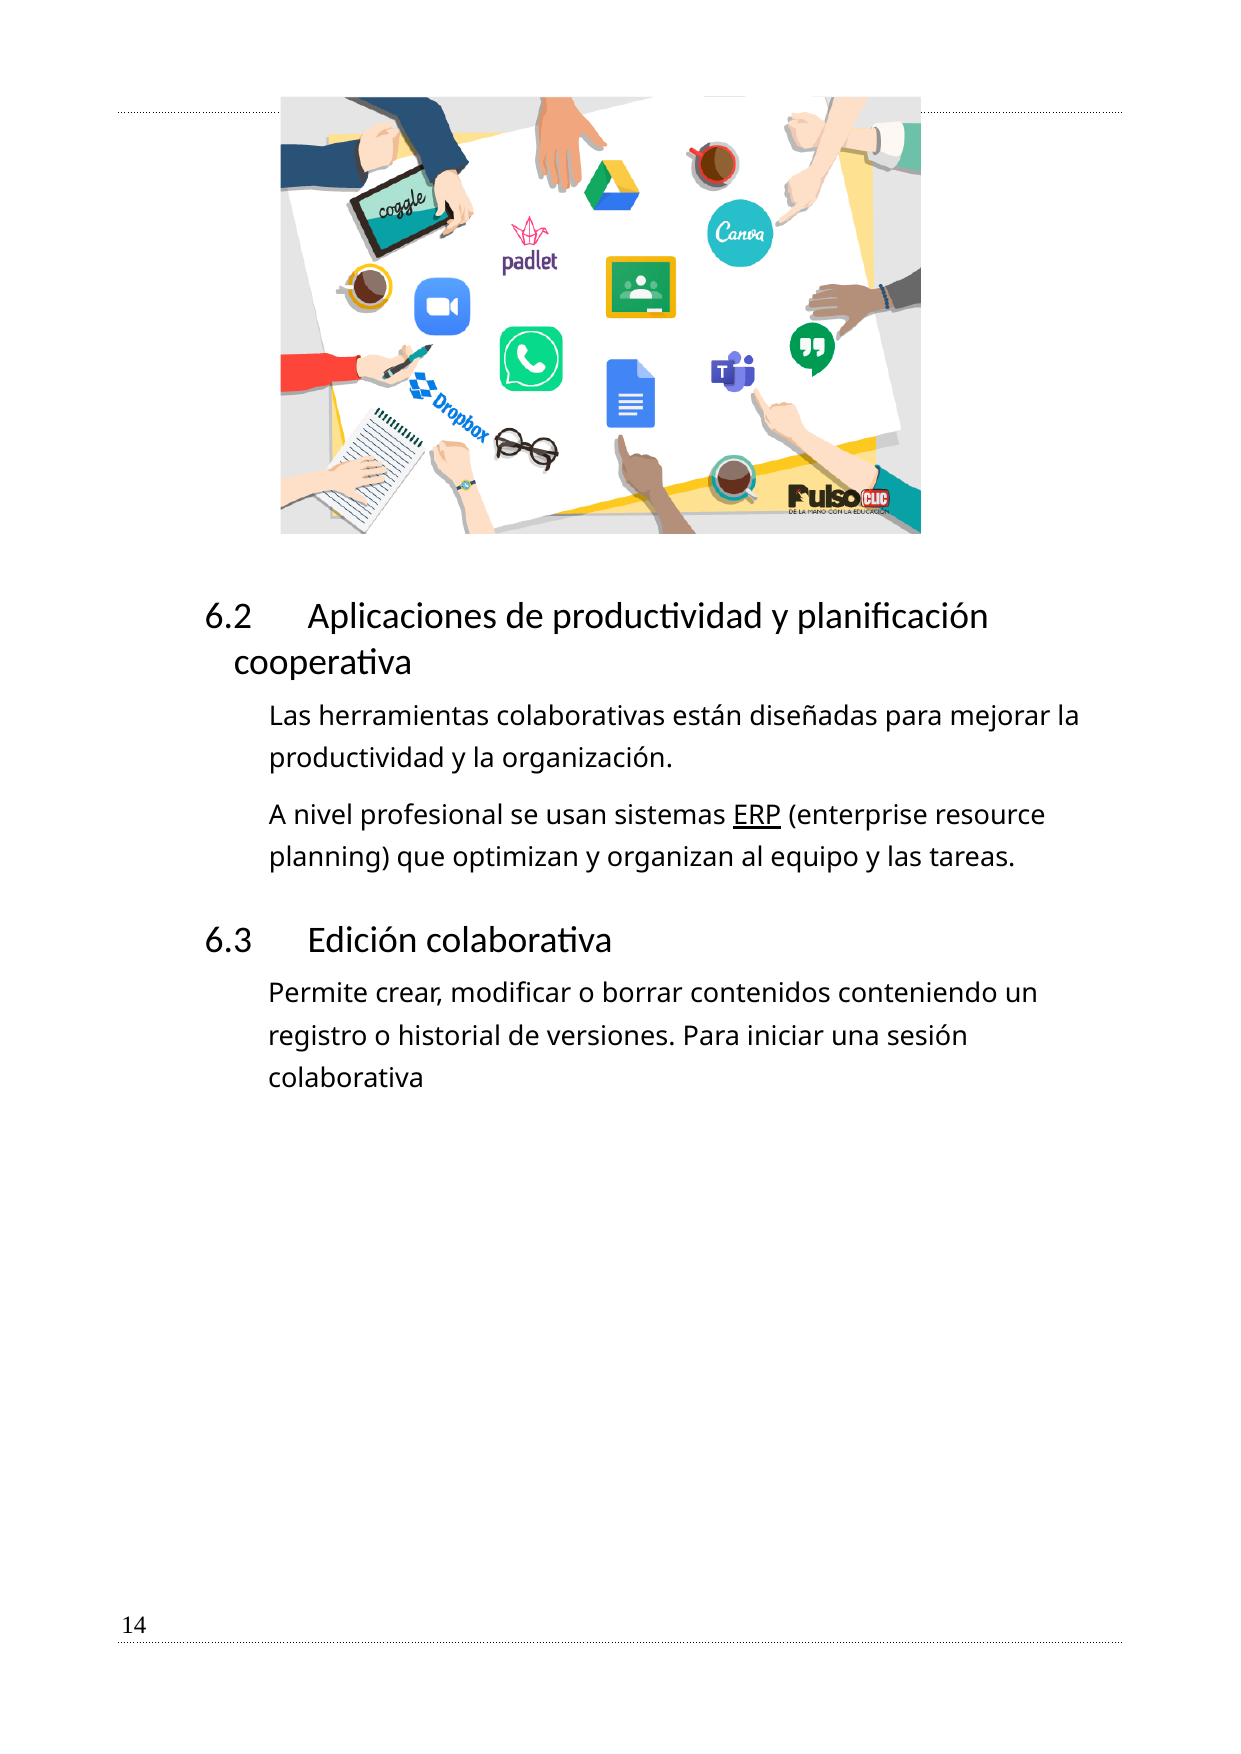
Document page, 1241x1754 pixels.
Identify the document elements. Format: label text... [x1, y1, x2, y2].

subtitle Aplicaciones de productividad y planificación cooperativa [196, 592, 1119, 683]
text Permite crear, modificar o borrar contenidos conteniendo un registro o historial de versiones. Para iniciar una sesión colaborativa [268, 974, 1119, 1096]
text A nivel profesional se usan sistemas ERP (enterprise resource planning) que optimizan y organizan al equipo y las tareas. [269, 795, 1119, 875]
picture [280, 96, 921, 534]
subtitle Edición colaborativa [196, 916, 1119, 961]
text Las herramientas colaborativas están diseñadas para mejorar la productividad y la organización. [269, 696, 1119, 775]
